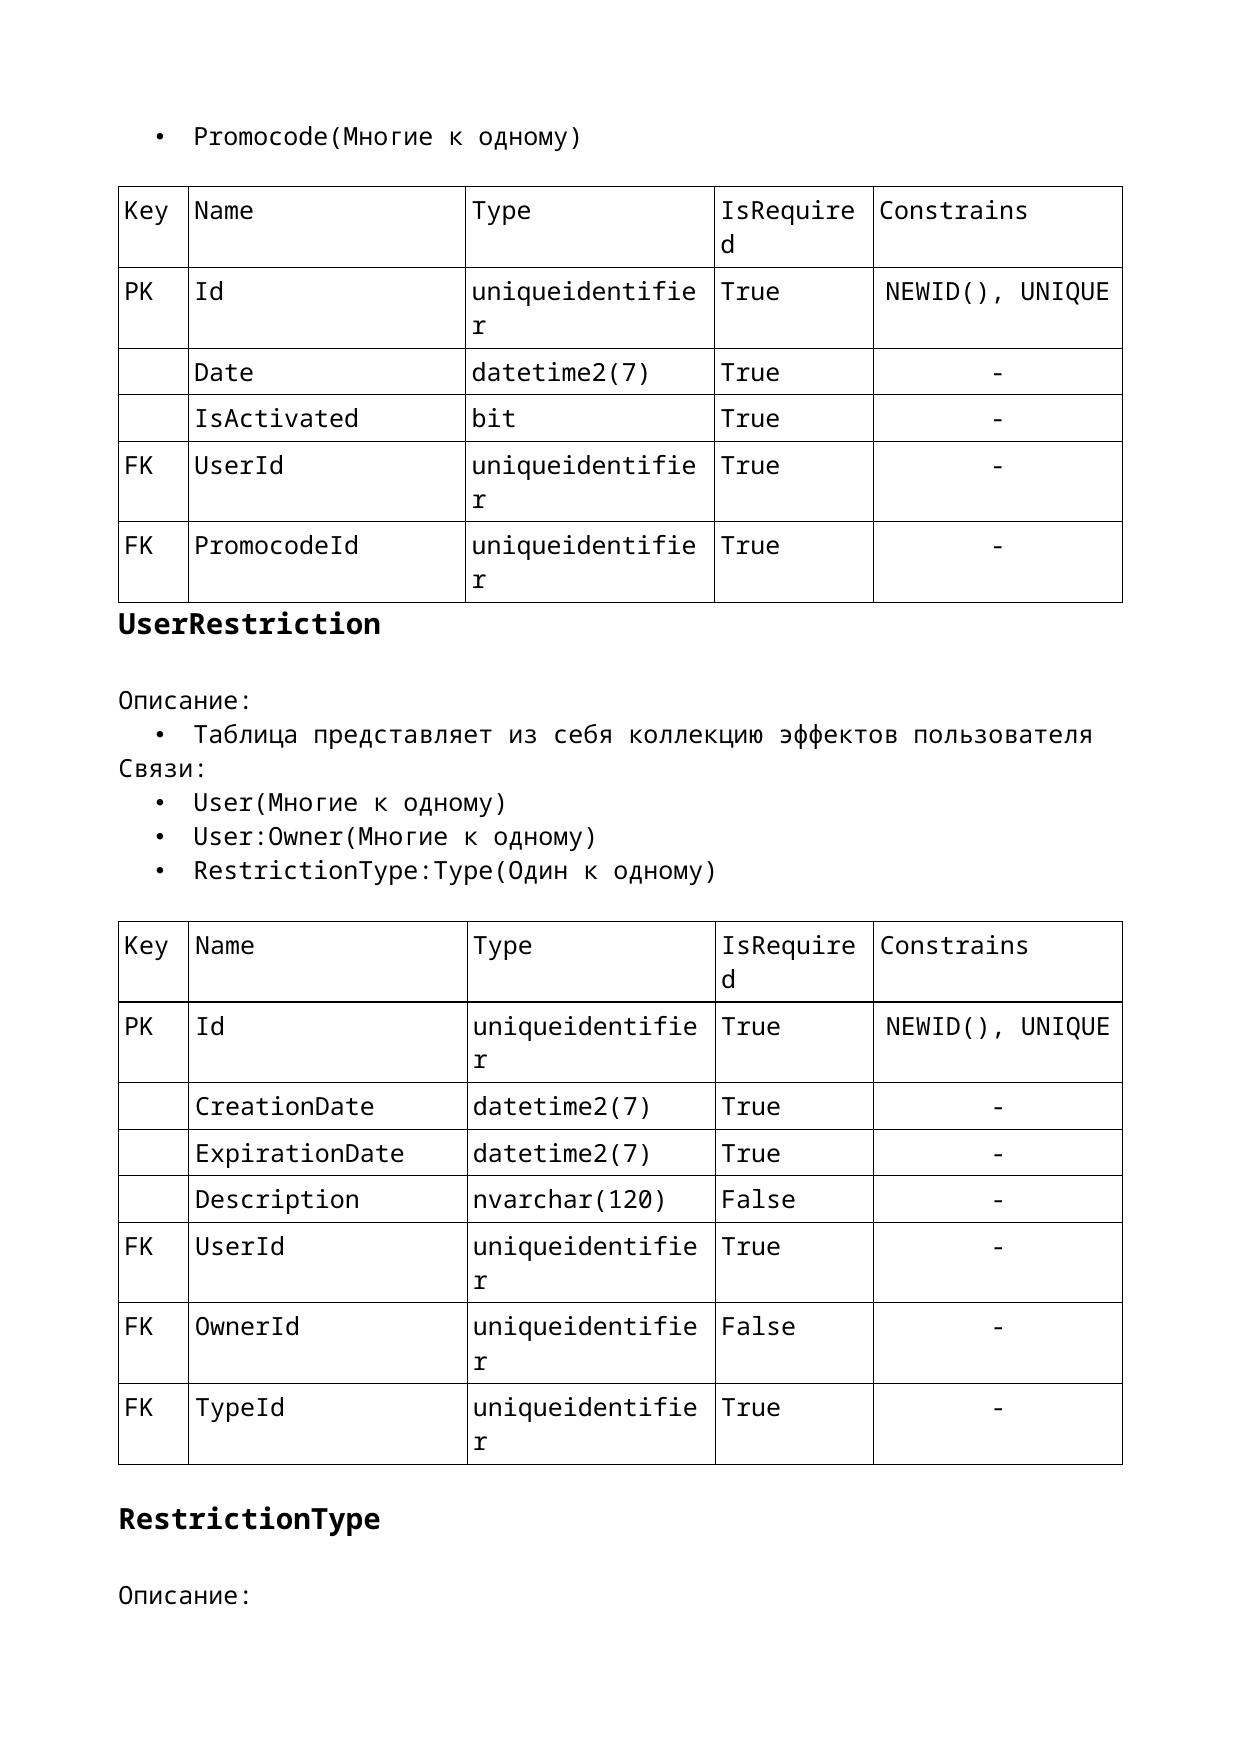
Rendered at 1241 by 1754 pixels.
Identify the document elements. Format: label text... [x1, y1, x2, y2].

text Связи: [118, 750, 1122, 784]
table_cell True [716, 1223, 873, 1302]
table_cell datetime2(7) [468, 1130, 715, 1175]
table_cell Description [189, 1176, 467, 1222]
table_cell True [715, 349, 873, 394]
table_cell - [874, 1223, 1122, 1302]
text RestrictionType [118, 1499, 1122, 1538]
table_header IsRequired [716, 922, 873, 1001]
table_cell True [716, 1003, 873, 1082]
table_cell FK [119, 1384, 188, 1463]
table_cell FK [119, 442, 188, 521]
table_cell - [874, 349, 1122, 394]
table_cell - [874, 522, 1122, 602]
table_cell True [715, 268, 873, 347]
table_cell [119, 1083, 188, 1128]
list Promocode(Многие к одному) [156, 118, 1122, 152]
table_cell [119, 1130, 188, 1175]
table_cell UserId [189, 1223, 467, 1302]
table_cell - [874, 442, 1122, 521]
table_cell - [874, 1303, 1122, 1383]
table_cell ExpirationDate [189, 1130, 467, 1175]
text Описание: [118, 1578, 1122, 1612]
table_cell - [874, 1384, 1122, 1463]
table_cell uniqueidentifier [468, 1303, 715, 1383]
table_cell [119, 395, 188, 441]
table_cell NEWID(), UNIQUE [874, 268, 1122, 347]
list User:Owner(Многие к одному) [156, 818, 1122, 853]
table_cell FK [119, 1223, 188, 1302]
table_header Constrains [874, 922, 1122, 1001]
list RestrictionType:Type(Один к одному) [156, 853, 1122, 887]
table_cell uniqueidentifier [466, 442, 714, 521]
table_cell Date [189, 349, 465, 394]
table_cell True [716, 1083, 873, 1128]
table_cell FK [119, 1303, 188, 1383]
table_cell UserId [189, 442, 465, 521]
text Описание: [118, 682, 1122, 716]
table_cell PromocodeId [189, 522, 465, 602]
text UserRestriction [118, 603, 1122, 643]
table_cell - [874, 395, 1122, 441]
table_cell PK [119, 1003, 188, 1082]
table_cell True [715, 442, 873, 521]
table_cell True [716, 1384, 873, 1463]
table_header Key [119, 187, 188, 267]
table_header Name [189, 922, 467, 1001]
table_cell Id [189, 1003, 467, 1082]
table_cell CreationDate [189, 1083, 467, 1128]
list User(Многие к одному) [156, 784, 1122, 818]
table_cell uniqueidentifier [468, 1003, 715, 1082]
table_cell - [874, 1130, 1122, 1175]
table_cell PK [119, 268, 188, 347]
table_cell datetime2(7) [468, 1083, 715, 1128]
table_cell - [874, 1176, 1122, 1222]
table_header Type [466, 187, 714, 267]
table_header Constrains [874, 187, 1122, 267]
table_cell [119, 1176, 188, 1222]
table_cell TypeId [189, 1384, 467, 1463]
table_cell False [716, 1303, 873, 1383]
table_cell [119, 349, 188, 394]
table_header IsRequired [715, 187, 873, 267]
table_cell True [715, 395, 873, 441]
table_header Name [189, 187, 465, 267]
table_cell IsActivated [189, 395, 465, 441]
table_cell uniqueidentifier [468, 1223, 715, 1302]
table_cell FK [119, 522, 188, 602]
table_cell nvarchar(120) [468, 1176, 715, 1222]
table_cell uniqueidentifier [466, 268, 714, 347]
table_cell uniqueidentifier [466, 522, 714, 602]
table_cell True [716, 1130, 873, 1175]
table_cell False [716, 1176, 873, 1222]
table_cell datetime2(7) [466, 349, 714, 394]
table_cell True [715, 522, 873, 602]
table_header Key [119, 922, 188, 1001]
table_cell Id [189, 268, 465, 347]
table_header Type [468, 922, 715, 1001]
table_cell NEWID(), UNIQUE [874, 1003, 1122, 1082]
table_cell OwnerId [189, 1303, 467, 1383]
list Таблица представляет из себя коллекцию эффектов пользователя [156, 716, 1122, 750]
table_cell bit [466, 395, 714, 441]
table_cell - [874, 1083, 1122, 1128]
table_cell uniqueidentifier [468, 1384, 715, 1463]
